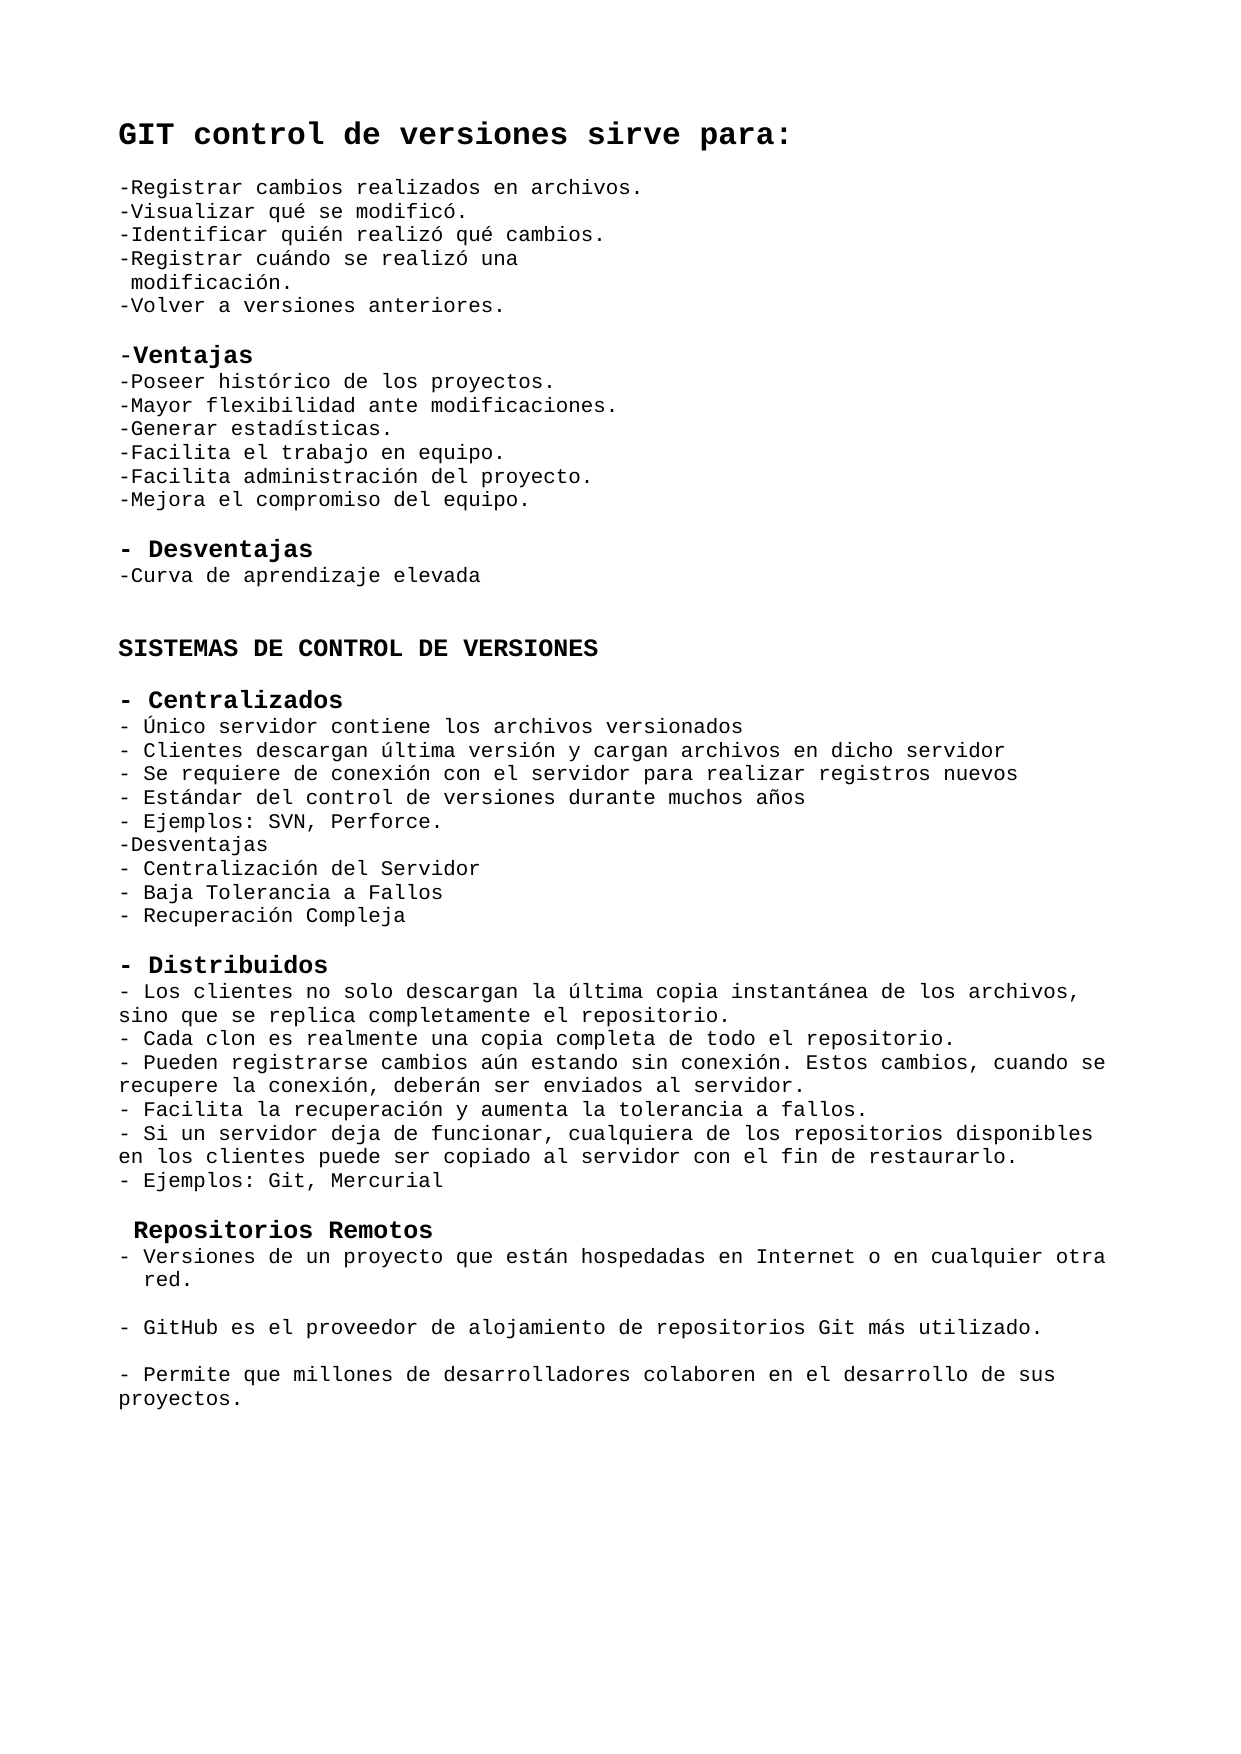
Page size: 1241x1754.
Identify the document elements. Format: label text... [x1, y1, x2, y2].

text - Facilita la recuperación y aumenta la tolerancia a fallos. [118, 1099, 1122, 1123]
text GIT control de versiones sirve para: [118, 118, 1122, 153]
text -Registrar cuándo se realizó una [118, 248, 1122, 272]
text -Desventajas [118, 834, 1122, 858]
text - Desventajas [118, 537, 1122, 565]
text - Permite que millones de desarrolladores colaboren en el desarrollo de sus proyectos. [118, 1364, 1122, 1411]
text - Único servidor contiene los archivos versionados [118, 716, 1122, 740]
text - Centralización del Servidor [118, 858, 1122, 882]
text modificación. [118, 272, 1122, 295]
text - Estándar del control de versiones durante muchos años [118, 787, 1122, 811]
text -Visualizar qué se modificó. [118, 201, 1122, 224]
text - GitHub es el proveedor de alojamiento de repositorios Git más utilizado. [118, 1317, 1122, 1340]
text -Poseer histórico de los proyectos. [118, 371, 1122, 395]
text -Identificar quién realizó qué cambios. [118, 224, 1122, 248]
text -Volver a versiones anteriores. [118, 295, 1122, 319]
text -Ventajas [118, 343, 1122, 371]
text - Se requiere de conexión con el servidor para realizar registros nuevos [118, 763, 1122, 787]
text -Mayor flexibilidad ante modificaciones. [118, 395, 1122, 418]
text -Mejora el compromiso del equipo. [118, 489, 1122, 513]
text -Generar estadísticas. [118, 418, 1122, 442]
text - Clientes descargan última versión y cargan archivos en dicho servidor [118, 740, 1122, 763]
text Repositorios Remotos [118, 1217, 1122, 1246]
text - Distribuidos [118, 953, 1122, 981]
text - Versiones de un proyecto que están hospedadas en Internet o en cualquier otra [118, 1246, 1122, 1269]
text -Facilita administración del proyecto. [118, 466, 1122, 489]
text - Baja Tolerancia a Fallos [118, 882, 1122, 905]
text - Los clientes no solo descargan la última copia instantánea de los archivos, sino que se replica completamente el repositorio. [118, 981, 1122, 1028]
text - Recuperación Compleja [118, 905, 1122, 929]
text - Ejemplos: SVN, Perforce. [118, 811, 1122, 834]
text -Registrar cambios realizados en archivos. [118, 177, 1122, 201]
text - Centralizados [118, 688, 1122, 716]
text red. [118, 1269, 1122, 1293]
text SISTEMAS DE CONTROL DE VERSIONES [118, 636, 1122, 664]
text -Facilita el trabajo en equipo. [118, 442, 1122, 466]
text - Ejemplos: Git, Mercurial [118, 1170, 1122, 1194]
text -Curva de aprendizaje elevada [118, 565, 1122, 588]
text - Si un servidor deja de funcionar, cualquiera de los repositorios disponibles en los clientes puede ser copiado al servidor con el fin de restaurarlo. [118, 1123, 1122, 1170]
text - Pueden registrarse cambios aún estando sin conexión. Estos cambios, cuando se recupere la conexión, deberán ser enviados al servidor. [118, 1052, 1122, 1099]
text - Cada clon es realmente una copia completa de todo el repositorio. [118, 1028, 1122, 1052]
